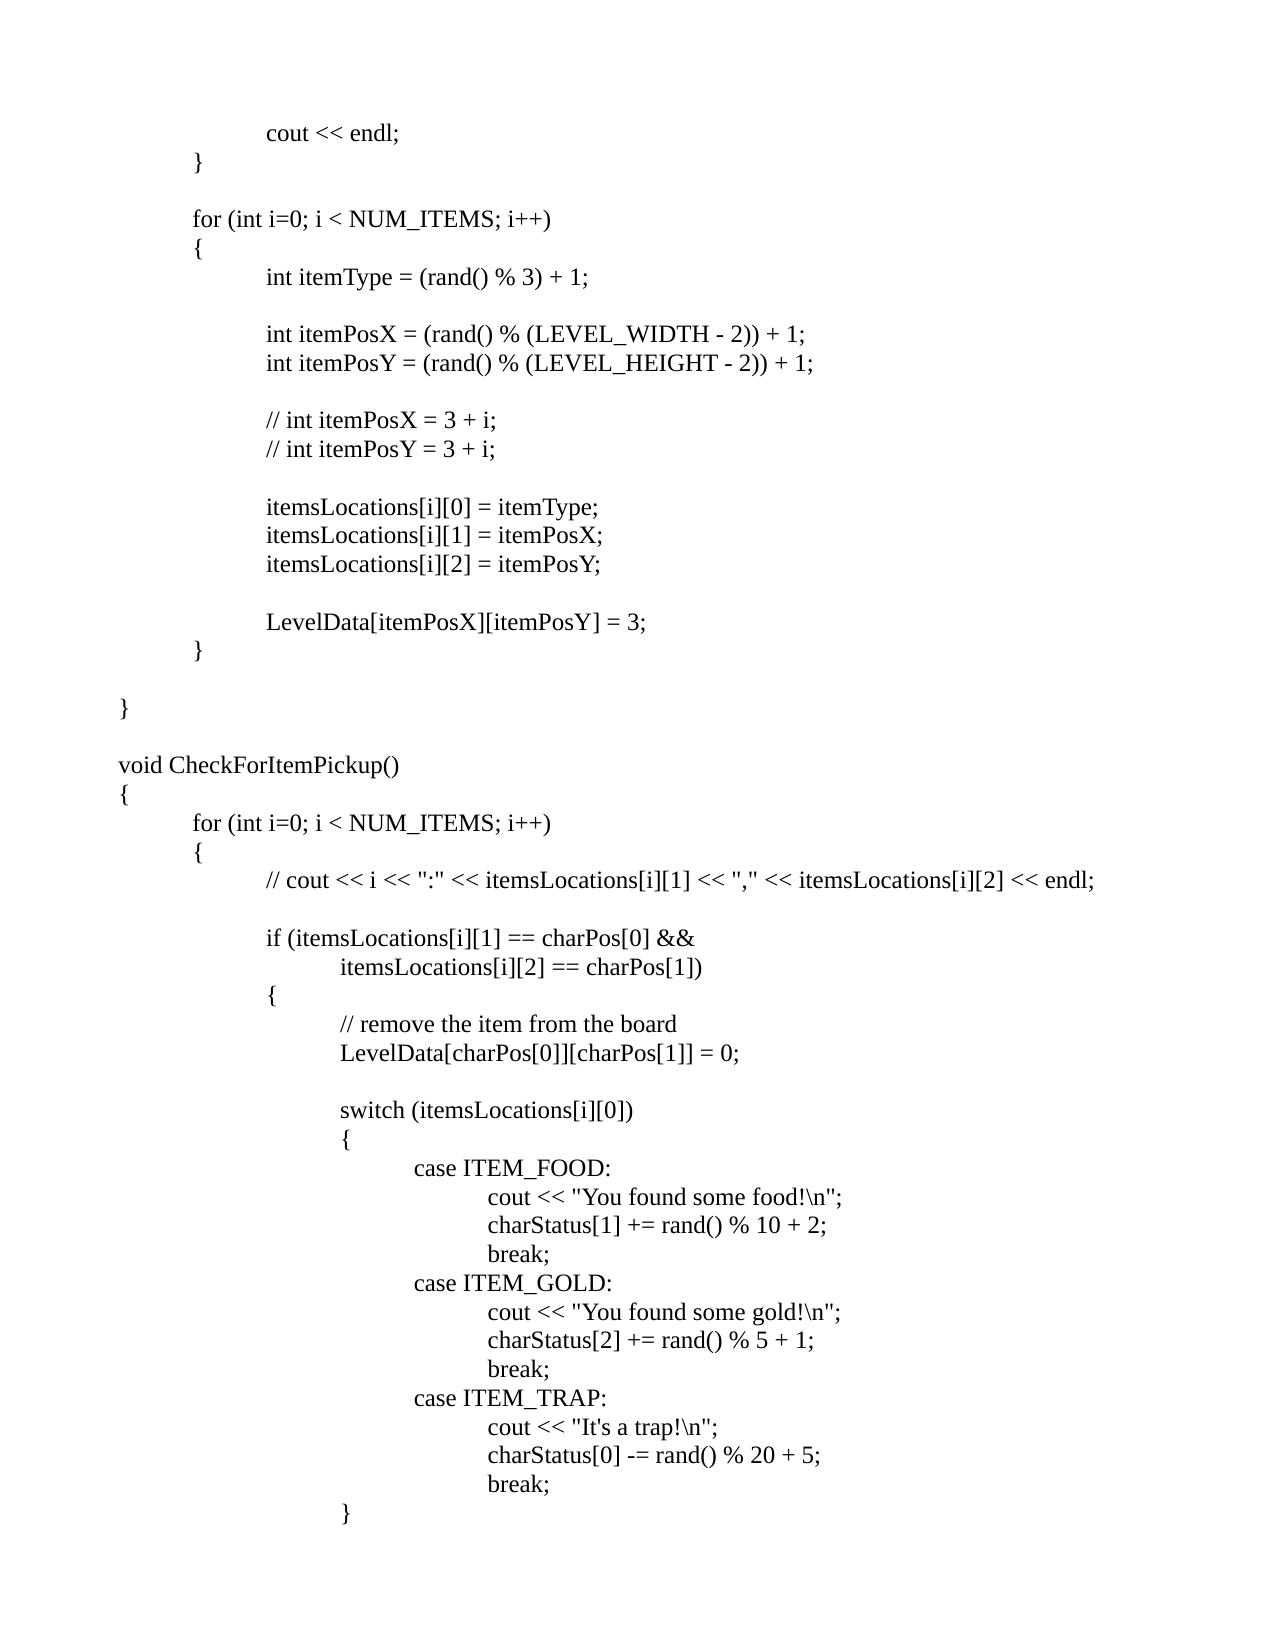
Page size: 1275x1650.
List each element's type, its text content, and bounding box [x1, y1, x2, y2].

text } [118, 147, 1157, 176]
text if (itemsLocations[i][1] == charPos[0] && [118, 923, 1157, 952]
text LevelData[itemPosX][itemPosY] = 3; [118, 607, 1157, 636]
text { [118, 779, 1157, 808]
text { [118, 1124, 1157, 1153]
text { [118, 233, 1157, 262]
text charStatus[0] -= rand() % 20 + 5; [118, 1441, 1157, 1469]
text void CheckForItemPickup() [118, 751, 1157, 779]
text int itemPosY = (rand() % (LEVEL_HEIGHT - 2)) + 1; [118, 348, 1157, 377]
text // int itemPosY = 3 + i; [118, 434, 1157, 463]
text for (int i=0; i < NUM_ITEMS; i++) [118, 204, 1157, 233]
text for (int i=0; i < NUM_ITEMS; i++) [118, 808, 1157, 837]
text // int itemPosX = 3 + i; [118, 406, 1157, 434]
text // cout << i << ":" << itemsLocations[i][1] << "," << itemsLocations[i][2] << endl; [118, 866, 1157, 894]
text charStatus[1] += rand() % 10 + 2; [118, 1211, 1157, 1239]
text } [118, 1498, 1157, 1527]
text LevelData[charPos[0]][charPos[1]] = 0; [118, 1038, 1157, 1067]
text // remove the item from the board [118, 1009, 1157, 1038]
text charStatus[2] += rand() % 5 + 1; [118, 1326, 1157, 1354]
text { [118, 837, 1157, 866]
text case ITEM_FOOD: [118, 1153, 1157, 1182]
text int itemPosX = (rand() % (LEVEL_WIDTH - 2)) + 1; [118, 319, 1157, 348]
text cout << "You found some food!\n"; [118, 1182, 1157, 1211]
text break; [118, 1239, 1157, 1268]
text itemsLocations[i][2] = itemPosY; [118, 549, 1157, 578]
text itemsLocations[i][2] == charPos[1]) [118, 952, 1157, 981]
text break; [118, 1354, 1157, 1383]
text cout << endl; [118, 118, 1157, 147]
text int itemType = (rand() % 3) + 1; [118, 262, 1157, 291]
text switch (itemsLocations[i][0]) [118, 1096, 1157, 1124]
text case ITEM_TRAP: [118, 1383, 1157, 1412]
text itemsLocations[i][0] = itemType; [118, 492, 1157, 521]
text itemsLocations[i][1] = itemPosX; [118, 521, 1157, 549]
text } [118, 693, 1157, 722]
text case ITEM_GOLD: [118, 1268, 1157, 1297]
text cout << "It's a trap!\n"; [118, 1412, 1157, 1441]
text { [118, 981, 1157, 1009]
text break; [118, 1469, 1157, 1498]
text cout << "You found some gold!\n"; [118, 1297, 1157, 1326]
text } [118, 636, 1157, 664]
